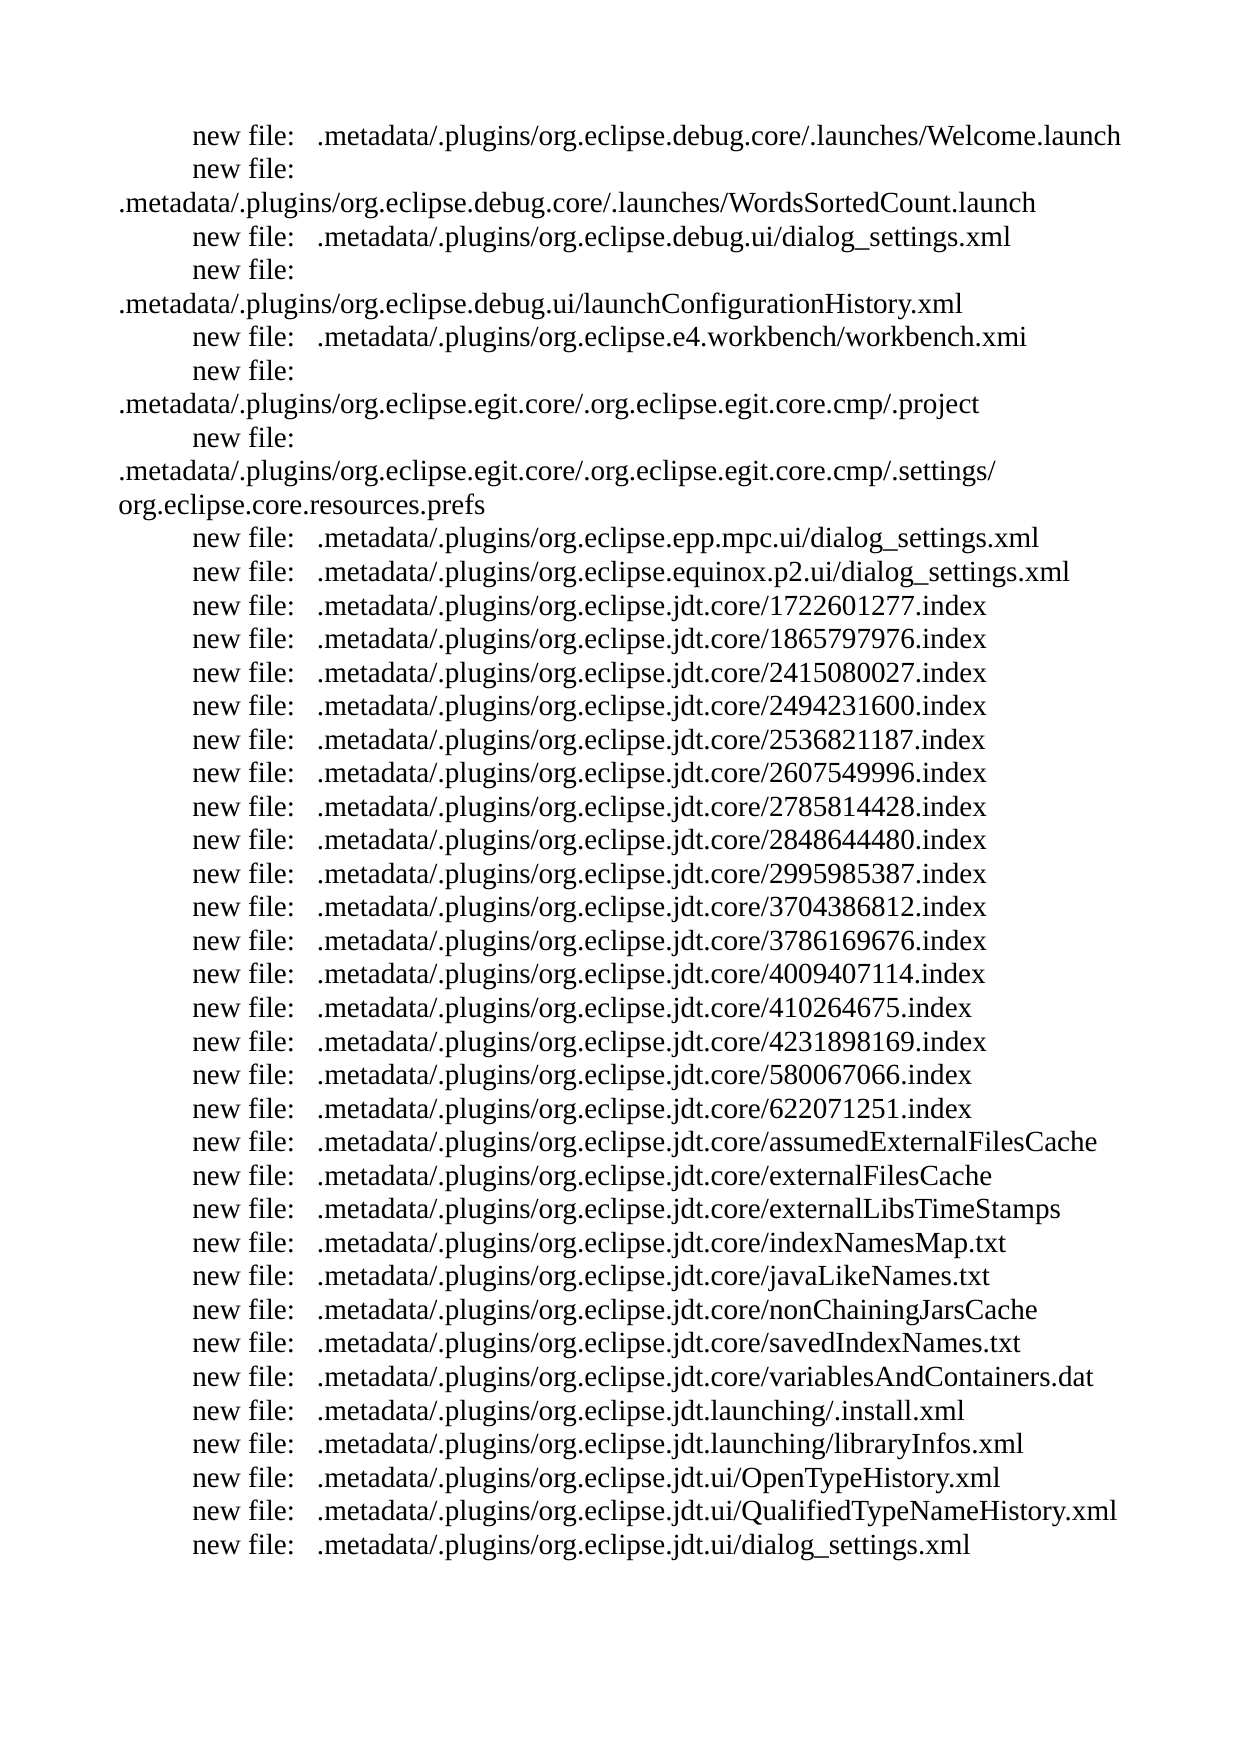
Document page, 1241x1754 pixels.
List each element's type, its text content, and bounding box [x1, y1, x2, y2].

text new file: .metadata/.plugins/org.eclipse.jdt.core/2607549996.index [118, 755, 1122, 789]
text new file: .metadata/.plugins/org.eclipse.egit.core/.org.eclipse.egit.core.cmp/.settings/org.eclipse.core.resources.prefs [118, 420, 1122, 521]
text new file: .metadata/.plugins/org.eclipse.jdt.core/580067066.index [118, 1057, 1122, 1091]
text new file: .metadata/.plugins/org.eclipse.jdt.core/externalLibsTimeStamps [118, 1191, 1122, 1225]
text new file: .metadata/.plugins/org.eclipse.jdt.launching/libraryInfos.xml [118, 1426, 1122, 1460]
text new file: .metadata/.plugins/org.eclipse.debug.core/.launches/Welcome.launch [118, 118, 1122, 152]
text new file: .metadata/.plugins/org.eclipse.jdt.core/2536821187.index [118, 722, 1122, 755]
text new file: .metadata/.plugins/org.eclipse.jdt.core/622071251.index [118, 1091, 1122, 1124]
text new file: .metadata/.plugins/org.eclipse.jdt.core/2785814428.index [118, 789, 1122, 822]
text new file: .metadata/.plugins/org.eclipse.debug.core/.launches/WordsSortedCount.launch [118, 152, 1122, 219]
text new file: .metadata/.plugins/org.eclipse.jdt.core/3704386812.index [118, 889, 1122, 923]
text new file: .metadata/.plugins/org.eclipse.jdt.core/nonChainingJarsCache [118, 1292, 1122, 1326]
text new file: .metadata/.plugins/org.eclipse.jdt.core/2848644480.index [118, 822, 1122, 856]
text new file: .metadata/.plugins/org.eclipse.jdt.core/externalFilesCache [118, 1158, 1122, 1191]
text new file: .metadata/.plugins/org.eclipse.jdt.core/2494231600.index [118, 688, 1122, 722]
text new file: .metadata/.plugins/org.eclipse.jdt.core/assumedExternalFilesCache [118, 1124, 1122, 1158]
text new file: .metadata/.plugins/org.eclipse.e4.workbench/workbench.xmi [118, 319, 1122, 353]
text new file: .metadata/.plugins/org.eclipse.jdt.core/javaLikeNames.txt [118, 1258, 1122, 1292]
text new file: .metadata/.plugins/org.eclipse.jdt.launching/.install.xml [118, 1393, 1122, 1426]
text new file: .metadata/.plugins/org.eclipse.debug.ui/launchConfigurationHistory.xml [118, 252, 1122, 319]
text new file: .metadata/.plugins/org.eclipse.equinox.p2.ui/dialog_settings.xml [118, 554, 1122, 588]
text new file: .metadata/.plugins/org.eclipse.jdt.core/4009407114.index [118, 957, 1122, 990]
text new file: .metadata/.plugins/org.eclipse.jdt.core/2415080027.index [118, 655, 1122, 688]
text new file: .metadata/.plugins/org.eclipse.jdt.ui/QualifiedTypeNameHistory.xml [118, 1493, 1122, 1527]
text new file: .metadata/.plugins/org.eclipse.jdt.core/410264675.index [118, 990, 1122, 1024]
text new file: .metadata/.plugins/org.eclipse.jdt.core/1865797976.index [118, 621, 1122, 655]
text new file: .metadata/.plugins/org.eclipse.jdt.core/2995985387.index [118, 856, 1122, 889]
text new file: .metadata/.plugins/org.eclipse.egit.core/.org.eclipse.egit.core.cmp/.project [118, 353, 1122, 420]
text new file: .metadata/.plugins/org.eclipse.jdt.ui/dialog_settings.xml [118, 1527, 1122, 1560]
text new file: .metadata/.plugins/org.eclipse.jdt.core/4231898169.index [118, 1024, 1122, 1057]
text new file: .metadata/.plugins/org.eclipse.jdt.core/savedIndexNames.txt [118, 1326, 1122, 1359]
text new file: .metadata/.plugins/org.eclipse.jdt.core/1722601277.index [118, 588, 1122, 621]
text new file: .metadata/.plugins/org.eclipse.debug.ui/dialog_settings.xml [118, 219, 1122, 252]
text new file: .metadata/.plugins/org.eclipse.jdt.core/3786169676.index [118, 923, 1122, 957]
text new file: .metadata/.plugins/org.eclipse.jdt.core/indexNamesMap.txt [118, 1225, 1122, 1258]
text new file: .metadata/.plugins/org.eclipse.jdt.core/variablesAndContainers.dat [118, 1359, 1122, 1393]
text new file: .metadata/.plugins/org.eclipse.epp.mpc.ui/dialog_settings.xml [118, 521, 1122, 554]
text new file: .metadata/.plugins/org.eclipse.jdt.ui/OpenTypeHistory.xml [118, 1460, 1122, 1493]
